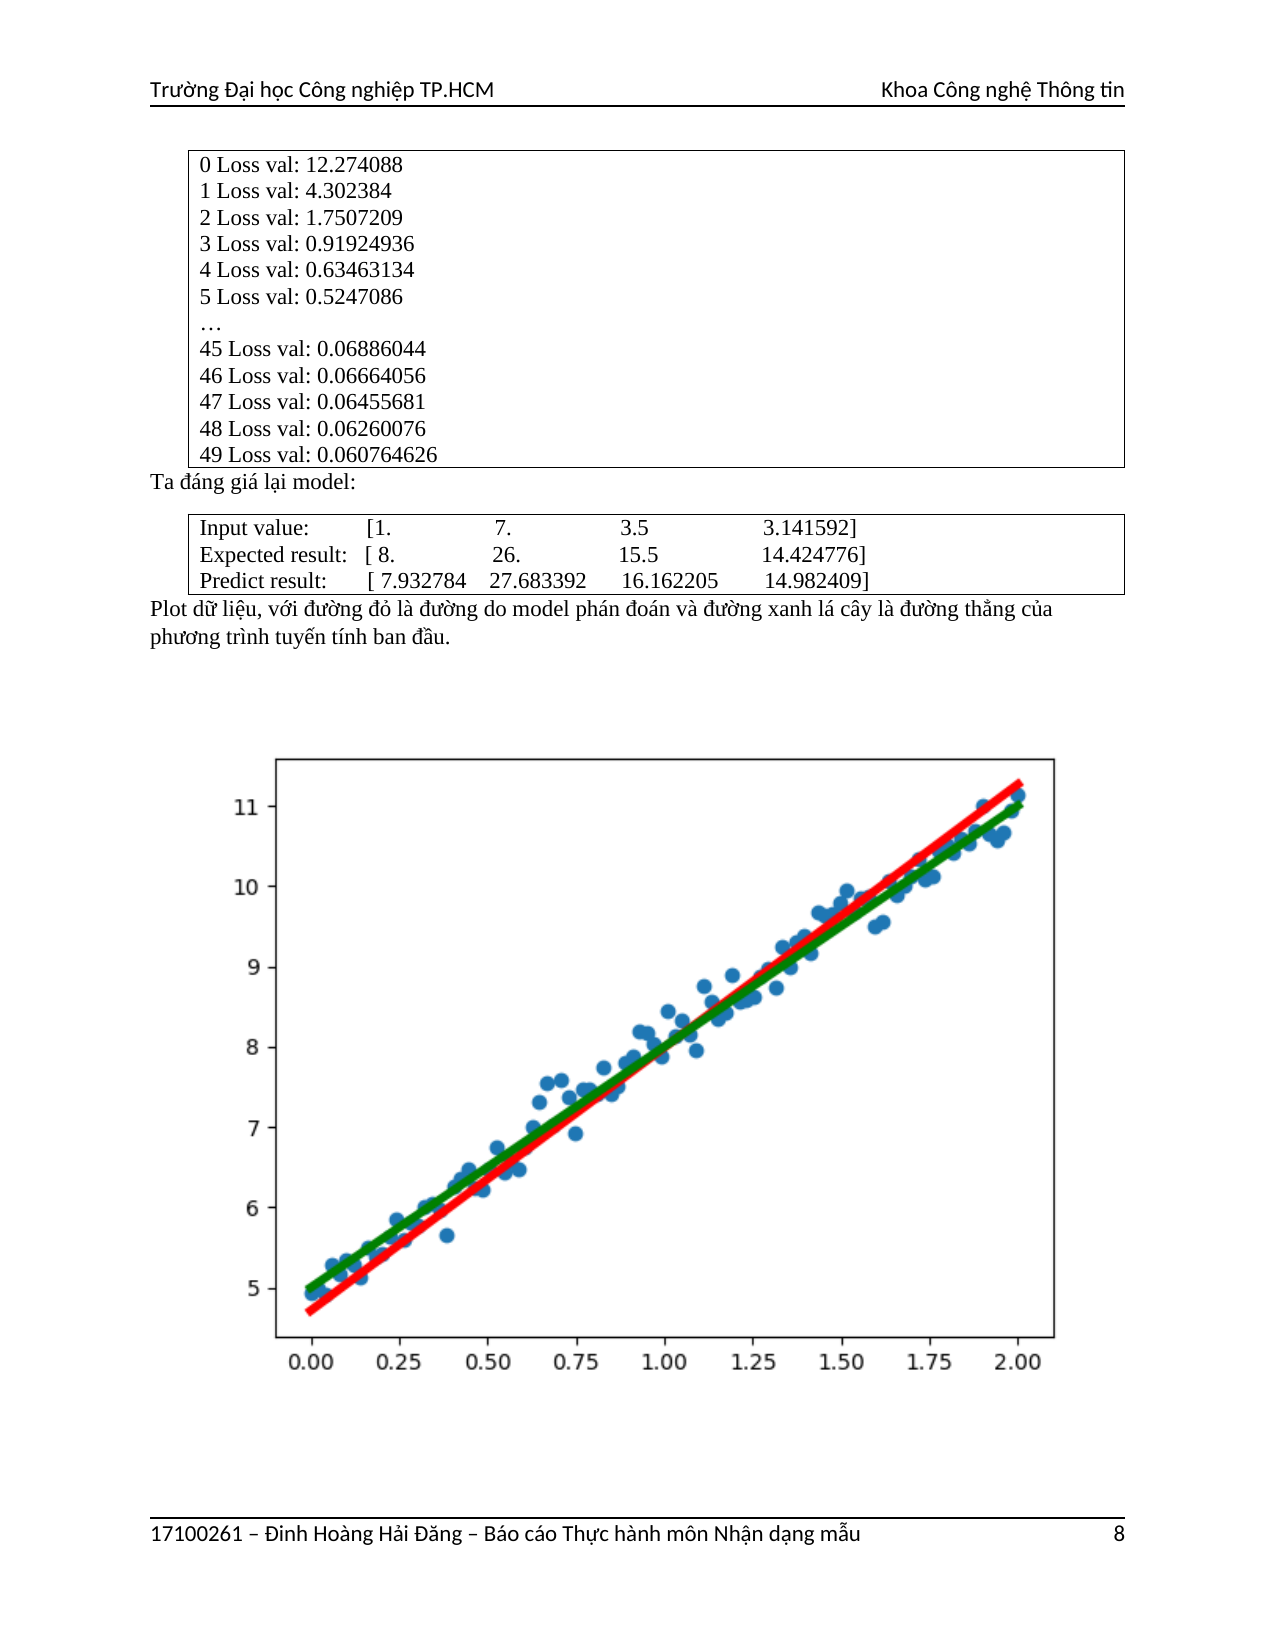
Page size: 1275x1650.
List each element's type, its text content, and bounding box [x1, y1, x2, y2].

table_header Input value: [1. 7. 3.5 3.141592] Expected result: [ 8. 26. 15.5 14.424776] Predict result: [ 7.932784 27.683392 16.162205 14.982409] [189, 515, 1124, 593]
text Plot dữ liệu, với đường đỏ là đường do model phán đoán và đường xanh lá cây là đường thẳng của phương trình tuyến tính ban đầu. [150, 594, 1125, 649]
picture [150, 668, 1154, 1420]
table_header 0 Loss val: 12.274088 1 Loss val: 4.302384 2 Loss val: 1.7507209 3 Loss val: 0.91924936 4 Loss val: 0.63463134 5 Loss val: 0.5247086 … 45 Loss val: 0.06886044 46 Loss val: 0.06664056 47 Loss val: 0.06455681 48 Loss val: 0.06260076 49 Loss val: 0.060764626 [189, 151, 1124, 467]
text Ta đáng giá lại model: [150, 468, 1125, 495]
